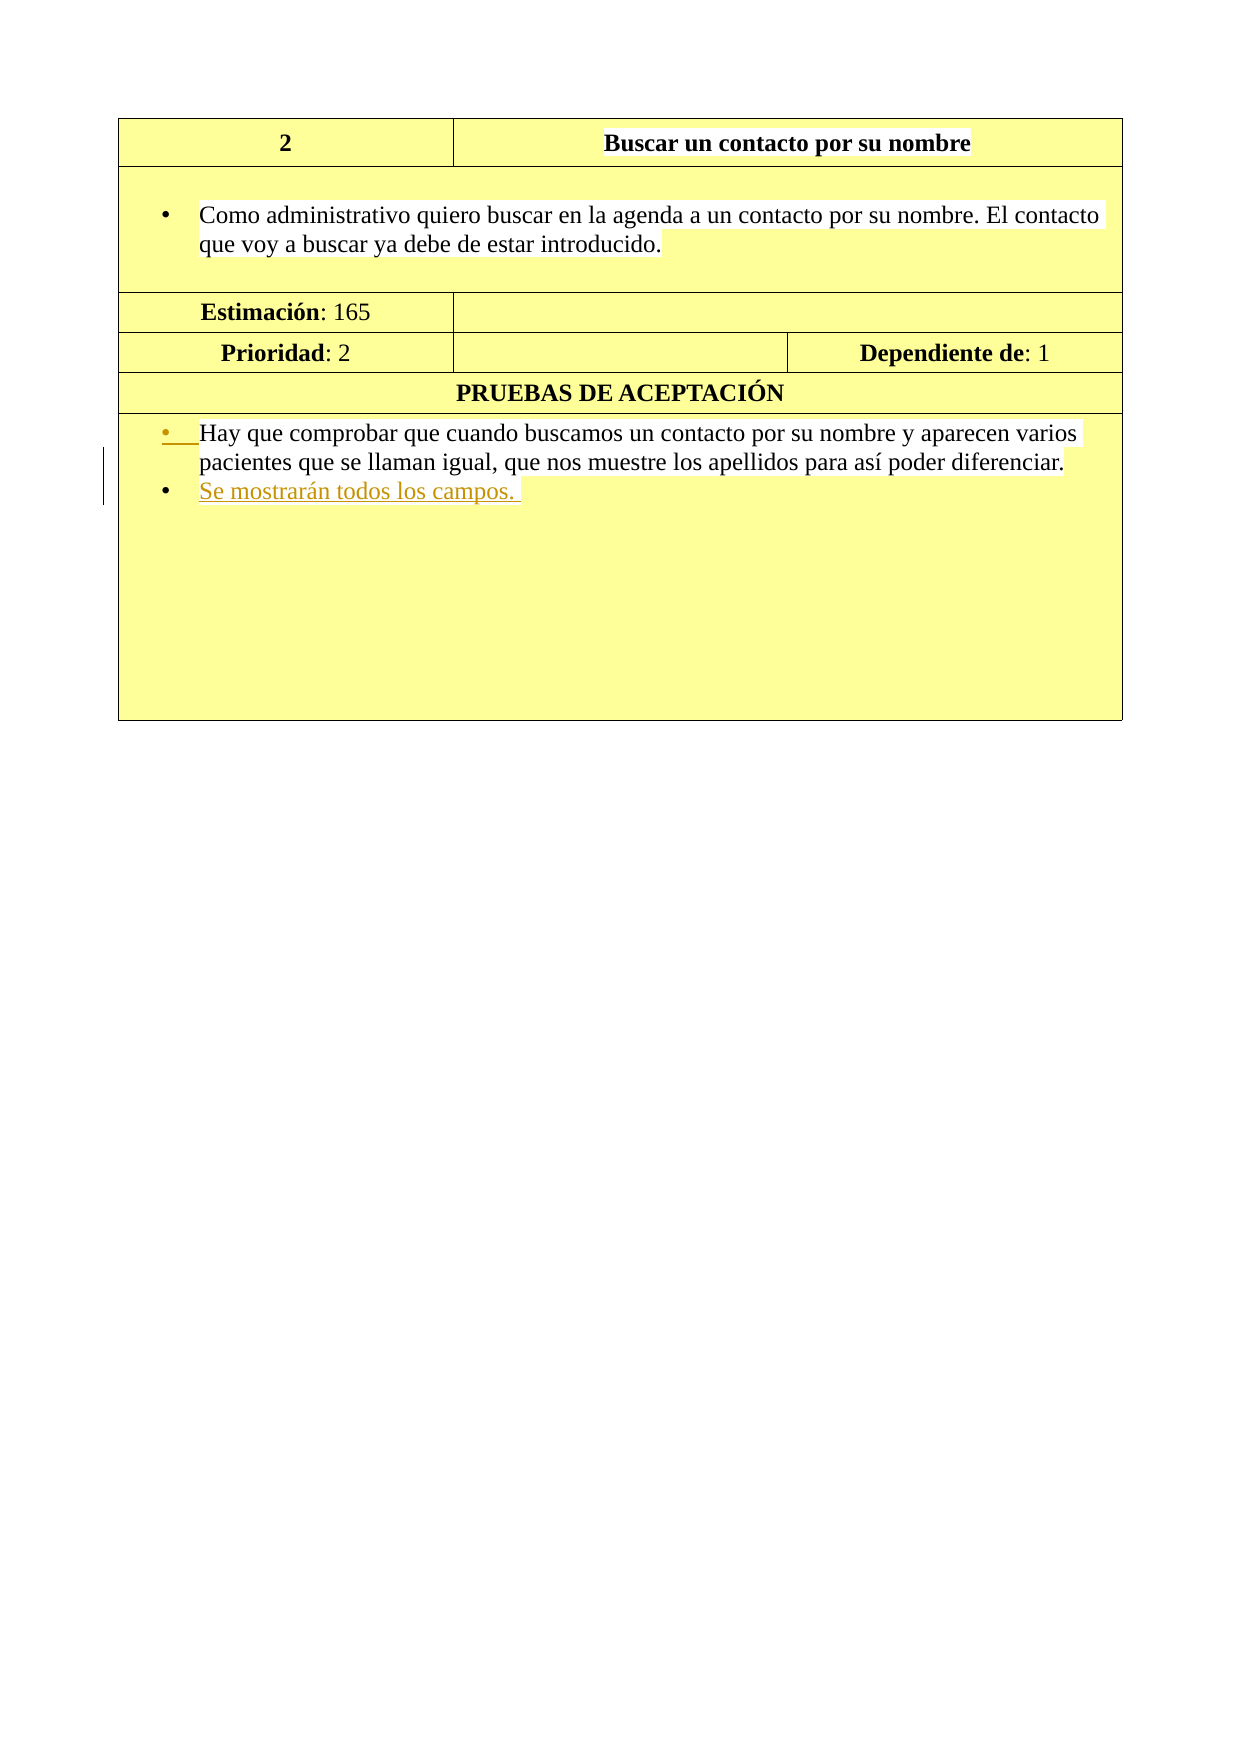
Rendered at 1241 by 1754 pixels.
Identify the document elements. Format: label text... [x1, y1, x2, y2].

table_cell Prioridad: 2 [119, 333, 453, 372]
table_cell PRUEBAS DE ACEPTACIÓN [119, 373, 1122, 413]
table_cell [454, 293, 1122, 332]
table_cell Hay que comprobar que cuando buscamos un contacto por su nombre y aparecen varios pacientes que se llaman igual, que nos muestre los apellidos para así poder diferenciar. Se mostrarán todos los campos. [119, 414, 1122, 720]
table_cell Dependiente de: 1 [788, 333, 1122, 372]
table_header 2 [119, 119, 453, 166]
table_cell [454, 333, 787, 372]
table_cell Como administrativo quiero buscar en la agenda a un contacto por su nombre. El contacto que voy a buscar ya debe de estar introducido. [119, 167, 1122, 292]
table_header Buscar un contacto por su nombre [454, 119, 1122, 166]
table_cell Estimación: 165 [119, 293, 453, 332]
